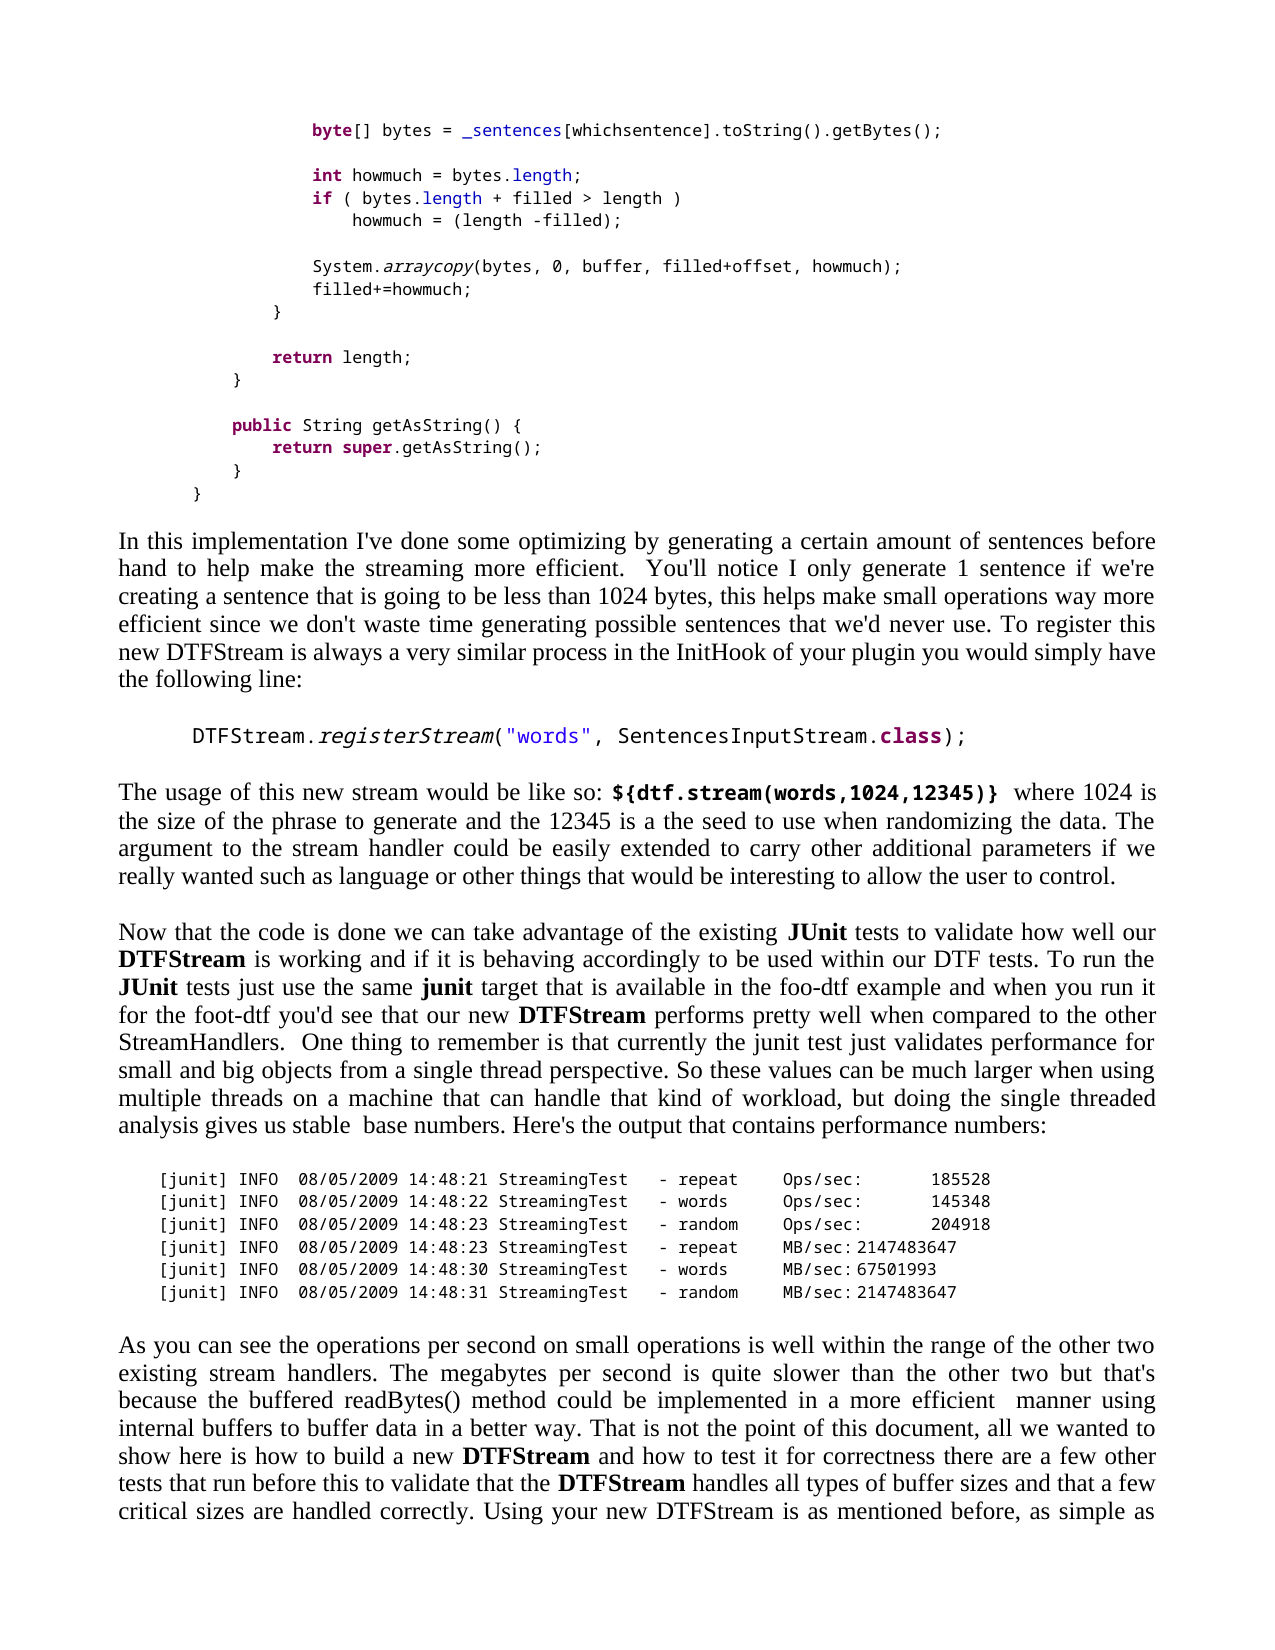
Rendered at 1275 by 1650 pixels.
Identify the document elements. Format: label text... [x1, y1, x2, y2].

text filled+=howmuch; [192, 277, 1157, 300]
text [junit] INFO 08/05/2009 14:48:21 StreamingTest - repeat Ops/sec: 185528 [118, 1167, 1157, 1190]
text } [192, 481, 1157, 504]
text Now that the code is done we can take advantage of the existing JUnit tests to validate how well our DTFStream is working and if it is behaving accordingly to be used within our DTF tests. To run the JUnit tests just use the same junit target that is available in the foo-dtf example and when you run it for the foot-dtf you'd see that our new DTFStream performs pretty well when compared to the other StreamHandlers. One thing to remember is that currently the junit test just validates performance for small and big objects from a single thread perspective. So these values can be much larger when using multiple threads on a machine that can handle that kind of workload, but doing the single threaded analysis gives us stable base numbers. Here's the output that contains performance numbers: [118, 918, 1157, 1139]
text [junit] INFO 08/05/2009 14:48:30 StreamingTest - words MB/sec: 67501993 [118, 1258, 1157, 1281]
text [junit] INFO 08/05/2009 14:48:23 StreamingTest - repeat MB/sec: 2147483647 [118, 1235, 1157, 1258]
text As you can see the operations per second on small operations is well within the range of the other two existing stream handlers. The megabytes per second is quite slower than the other two but that's because the buffered readBytes() method could be implemented in a more efficient manner using internal buffers to buffer data in a better way. That is not the point of this document, all we wanted to show here is how to build a new DTFStream and how to test it for correctness there are a few other tests that run before this to validate that the DTFStream handles all types of buffer sizes and that a few critical sizes are handled correctly. Using your new DTFStream is as mentioned before, as simple as [118, 1331, 1157, 1525]
text howmuch = (length -filled); [192, 209, 1157, 232]
text if ( bytes.length + filled > length ) [192, 186, 1157, 209]
text [junit] INFO 08/05/2009 14:48:23 StreamingTest - random Ops/sec: 204918 [118, 1212, 1157, 1235]
text byte[] bytes = _sentences[whichsentence].toString().getBytes(); [192, 118, 1157, 141]
text int howmuch = bytes.length; [192, 163, 1157, 186]
text [junit] INFO 08/05/2009 14:48:22 StreamingTest - words Ops/sec: 145348 [118, 1190, 1157, 1212]
text In this implementation I've done some optimizing by generating a certain amount of sentences before hand to help make the streaming more efficient. You'll notice I only generate 1 sentence if we're creating a sentence that is going to be less than 1024 bytes, this helps make small operations way more efficient since we don't waste time generating possible sentences that we'd never use. To register this new DTFStream is always a very similar process in the InitHook of your plugin you would simply have the following line: [118, 527, 1157, 693]
text The usage of this new stream would be like so: ${dtf.stream(words,1024,12345)} where 1024 is the size of the phrase to generate and the 12345 is a the seed to use when randomizing the data. The argument to the stream handler could be easily extended to carry other additional parameters if we really wanted such as language or other things that would be interesting to allow the user to control. [118, 778, 1157, 890]
text } [192, 300, 1157, 322]
text } [192, 459, 1157, 481]
text } [192, 368, 1157, 391]
text System.arraycopy(bytes, 0, buffer, filled+offset, howmuch); [192, 254, 1157, 277]
text DTFStream.registerStream("words", SentencesInputStream.class); [118, 722, 1157, 750]
text public String getAsString() { [192, 413, 1157, 436]
text return length; [192, 345, 1157, 368]
text [junit] INFO 08/05/2009 14:48:31 StreamingTest - random MB/sec: 2147483647 [118, 1281, 1157, 1303]
text return super.getAsString(); [192, 436, 1157, 459]
